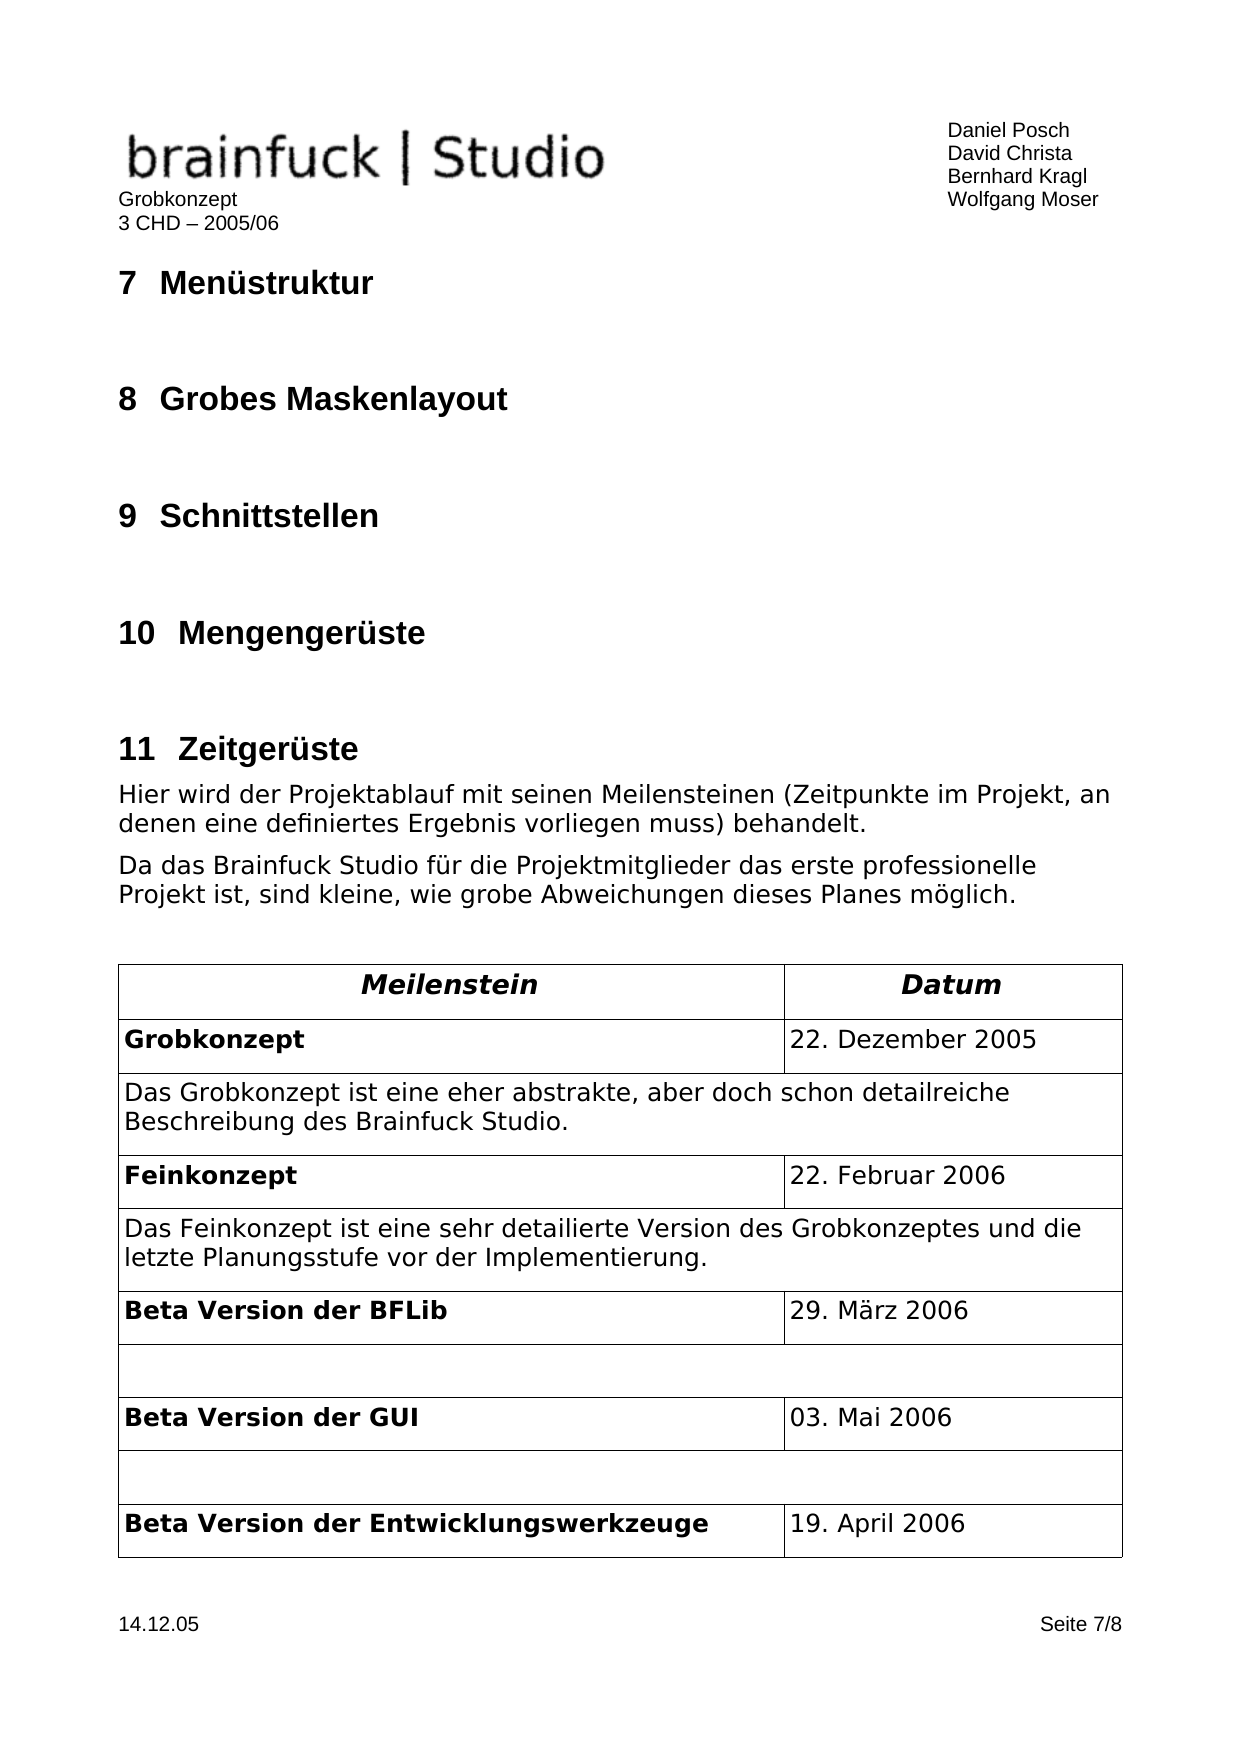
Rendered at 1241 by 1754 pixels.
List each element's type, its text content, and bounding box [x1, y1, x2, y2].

subtitle Zeitgerüste [118, 730, 1122, 768]
table_cell Beta Version der Entwicklungswerkzeuge [119, 1505, 784, 1557]
subtitle Menüstruktur [118, 264, 1122, 301]
subtitle Mengengerüste [118, 614, 1122, 651]
table_cell 22. Februar 2006 [785, 1156, 1122, 1208]
table_cell Das Feinkonzept ist eine sehr detailierte Version des Grobkonzeptes und die letzte Planungsstufe vor der Implementierung. [119, 1209, 1122, 1291]
text Hier wird der Projektablauf mit seinen Meilensteinen (Zeitpunkte im Projekt, an denen eine definiertes Ergebnis vorliegen muss) behandelt. [118, 780, 1122, 839]
text Da das Brainfuck Studio für die Projektmitglieder das erste professionelle Projekt ist, sind kleine, wie grobe Abweichungen dieses Planes möglich. [118, 851, 1122, 909]
picture [118, 118, 609, 187]
table_cell Das Grobkonzept ist eine eher abstrakte, aber doch schon detailreiche Beschreibung des Brainfuck Studio. [119, 1074, 1122, 1155]
table_cell [119, 1451, 1122, 1503]
table_header Datum [785, 965, 1122, 1019]
table_cell Grobkonzept [119, 1020, 784, 1073]
table_cell 19. April 2006 [785, 1505, 1122, 1557]
table_cell [119, 1345, 1122, 1397]
subtitle Schnittstellen [118, 497, 1122, 534]
table_cell Beta Version der GUI [119, 1398, 784, 1450]
table_cell Feinkonzept [119, 1156, 784, 1208]
table_cell 22. Dezember 2005 [785, 1020, 1122, 1073]
table_cell 29. März 2006 [785, 1292, 1122, 1344]
table_header Meilenstein [119, 965, 784, 1019]
subtitle Grobes Maskenlayout [118, 380, 1122, 418]
table_cell Beta Version der BFLib [119, 1292, 784, 1344]
table_cell 03. Mai 2006 [785, 1398, 1122, 1450]
